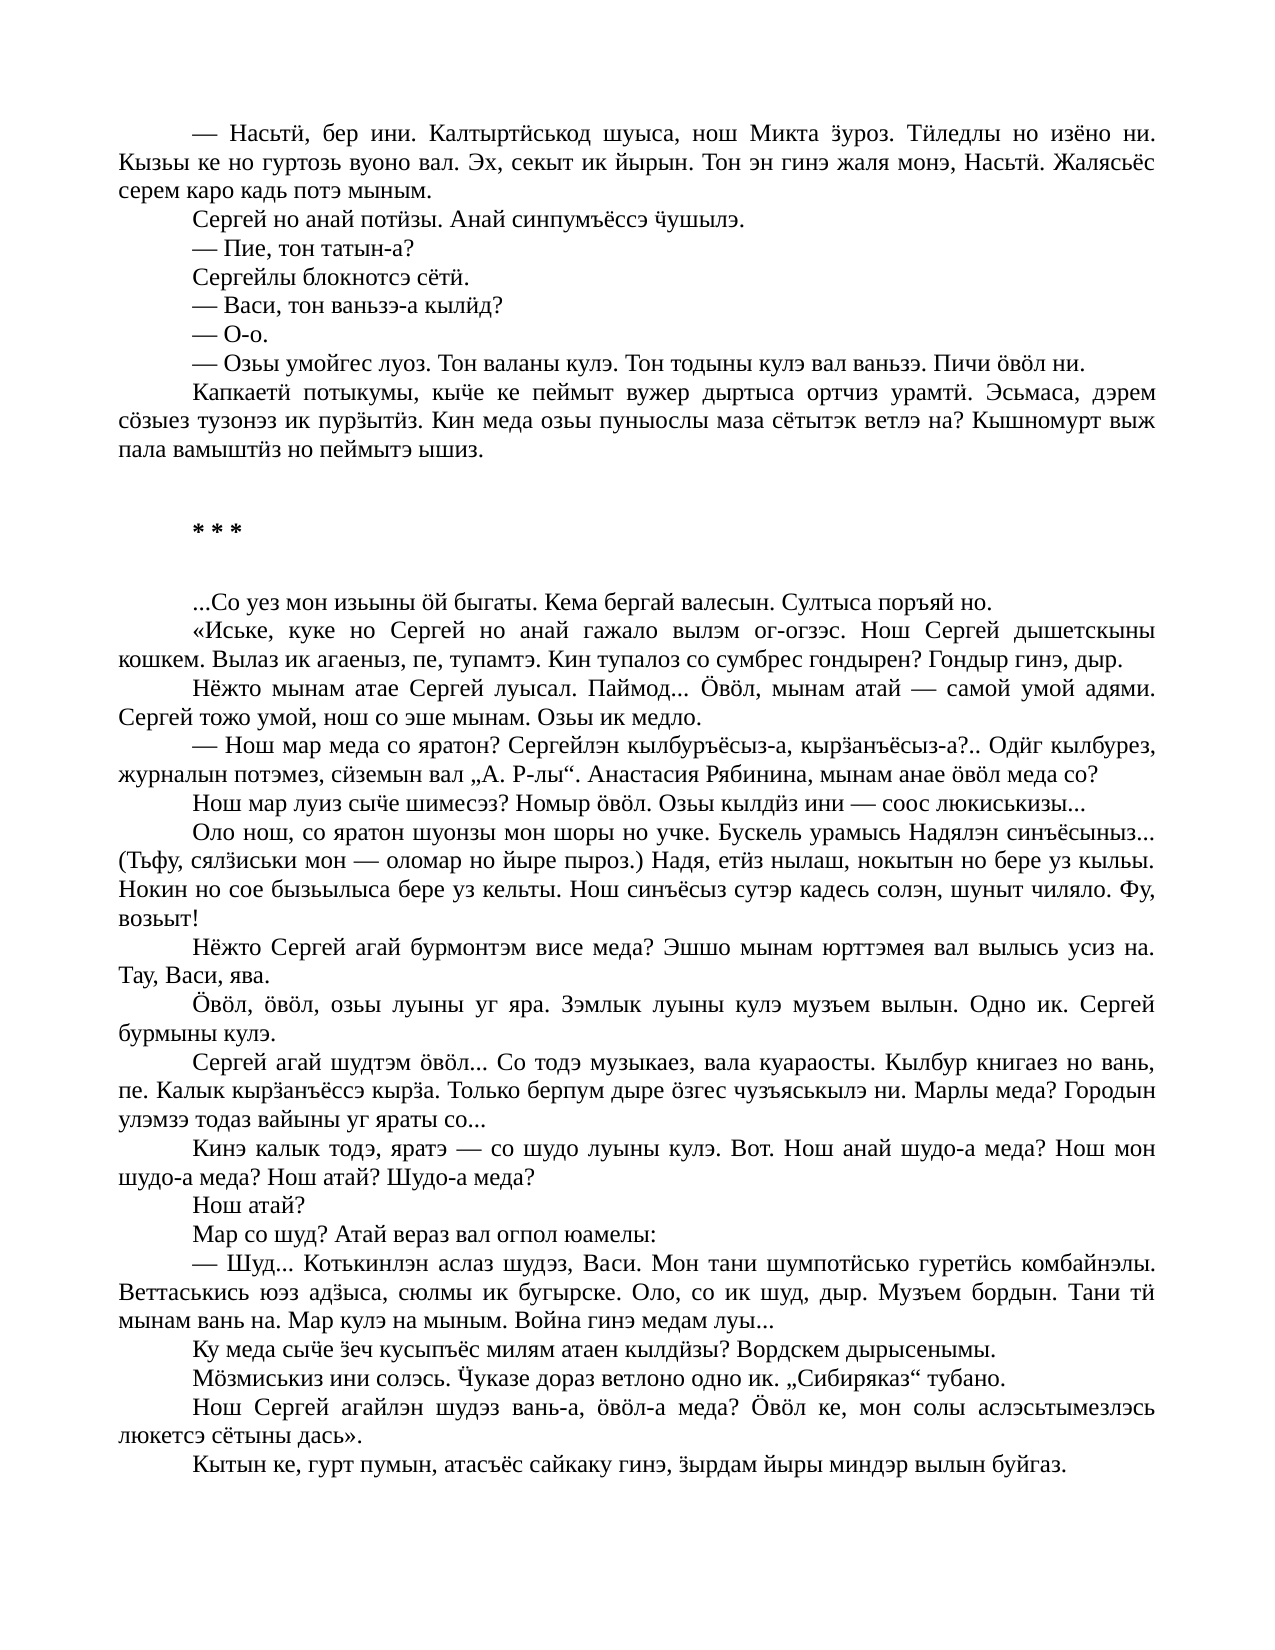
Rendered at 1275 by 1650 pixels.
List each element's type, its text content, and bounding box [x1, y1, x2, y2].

text Кытын ке, гурт пумын, атасъёс сайкаку гинэ, ӟырдам йыры миндэр вылын буйгаз. [118, 1449, 1157, 1478]
text ...Со уез мон изьыны ӧй быгаты. Кема бергай валесын. Султыса поръяй но. [118, 587, 1157, 616]
text Нош мар луиз сыӵе шимесэз? Номыр ӧвӧл. Озьы кылдӥз ини — соос люкиськизы... [118, 788, 1157, 817]
text Мӧзмиськиз ини солэсь. Ӵуказе дораз ветлоно одно ик. „Сибиряказ“ тубано. [118, 1363, 1157, 1392]
text Капкаетӥ потыкумы, кыӵе ке пеймыт вужер дыртыса ортчиз урамтӥ. Эсьмаса, дэрем сӧзыез тузонэз ик пурӟытӥз. Кин меда озьы пуныослы маза сётытэк ветлэ на? Кышномурт выж пала вамыштӥз но пеймытэ ышиз. [118, 377, 1157, 463]
text Ӧвӧл, ӧвӧл, озьы луыны уг яра. Зэмлык луыны кулэ музъем вылын. Одно ик. Сергей бурмыны кулэ. [118, 989, 1157, 1047]
text Нёжто мынам атае Сергей луысал. Паймод... Ӧвӧл, мынам атай — самой умой адями. Сергей тожо умой, нош со эше мынам. Озьы ик медло. [118, 673, 1157, 731]
text Сергей но анай потӥзы. Анай синпумъёссэ ӵушылэ. [118, 204, 1157, 233]
text — Нош мар меда со яратон? Сергейлэн кылбуръёсыз-а, кырӟанъёсыз-а?.. Одӥг кылбурез, журналын потэмез, сӥземын вал „А. Р-лы“. Анастасия Рябинина, мынам анае ӧвӧл меда со? [118, 731, 1157, 788]
text — Шуд... Котькинлэн аслаз шудэз, Васи. Мон тани шумпотӥсько гуретӥсь комбайнэлы. Веттаськись юэз адӟыса, сюлмы ик бугырске. Оло, со ик шуд, дыр. Музъем бордын. Тани тӥ мынам вань на. Мар кулэ на мыным. Война гинэ медам луы... [118, 1248, 1157, 1334]
text — Насьтӥ, бер ини. Калтыртӥськод шуыса, нош Микта ӟуроз. Тӥледлы но изёно ни. Кызьы ке но гуртозь вуоно вал. Эх, секыт ик йырын. Тон эн гинэ жаля монэ, Насьтӥ. Жалясьёс серем каро кадь потэ мыным. [118, 118, 1157, 204]
text Нёжто Сергей агай бурмонтэм висе меда? Эшшо мынам юрттэмея вал вылысь усиз на. Тау, Васи, ява. [118, 932, 1157, 989]
text — Васи, тон ваньзэ-а кылӥд? [118, 291, 1157, 319]
text Сергейлы блокнотсэ сётӥ. [118, 262, 1157, 291]
text Ку меда сыӵе ӟеч кусыпъёс милям атаен кылдӥзы? Вордскем дырысенымы. [118, 1334, 1157, 1363]
text Нош атай? [118, 1191, 1157, 1219]
text Оло нош, со яратон шуонзы мон шоры но учке. Бускель урамысь Надялэн синъёсыныз... (Тьфу, сялӟиськи мон — оломар но йыре пыроз.) Надя, етӥз нылаш, нокытын но бере уз кыльы. Нокин но сое бызьылыса бере уз кельты. Нош синъёсыз сутэр кадесь солэн, шуныт чиляло. Фу, возьыт! [118, 817, 1157, 932]
text — Озьы умойгес луоз. Тон валаны кулэ. Тон тодыны кулэ вал ваньзэ. Пичи ӧвӧл ни. [118, 348, 1157, 377]
text — Пие, тон татын-а? [118, 233, 1157, 262]
text Сергей агай шудтэм ӧвӧл... Со тодэ музыкаез, вала куараосты. Кылбур книгаез но вань, пе. Калык кырӟанъёссэ кырӟа. Только берпум дыре ӧзгес чузъяськылэ ни. Марлы меда? Городын улэмзэ тодаз вайыны уг яраты со... [118, 1047, 1157, 1133]
text Мар со шуд? Атай вераз вал огпол юамелы: [118, 1219, 1157, 1248]
text Кинэ калык тодэ, яратэ — со шудо луыны кулэ. Вот. Нош анай шудо-а меда? Нош мон шудо-а меда? Нош атай? Шудо-а меда? [118, 1133, 1157, 1191]
text «Иське, куке но Сергей но анай гажало вылэм ог-огзэс. Нош Сергей дышетскыны кошкем. Вылаз ик агаеныз, пе, тупамтэ. Кин тупалоз со сумбрес гондырен? Гондыр гинэ, дыр. [118, 616, 1157, 673]
subtitle * * * [118, 517, 1157, 546]
text Нош Сергей агайлэн шудэз вань-а, ӧвӧл-а меда? Ӧвӧл ке, мон солы аслэсьтымезлэсь люкетсэ сётыны дась». [118, 1392, 1157, 1449]
text — О-о. [118, 319, 1157, 348]
